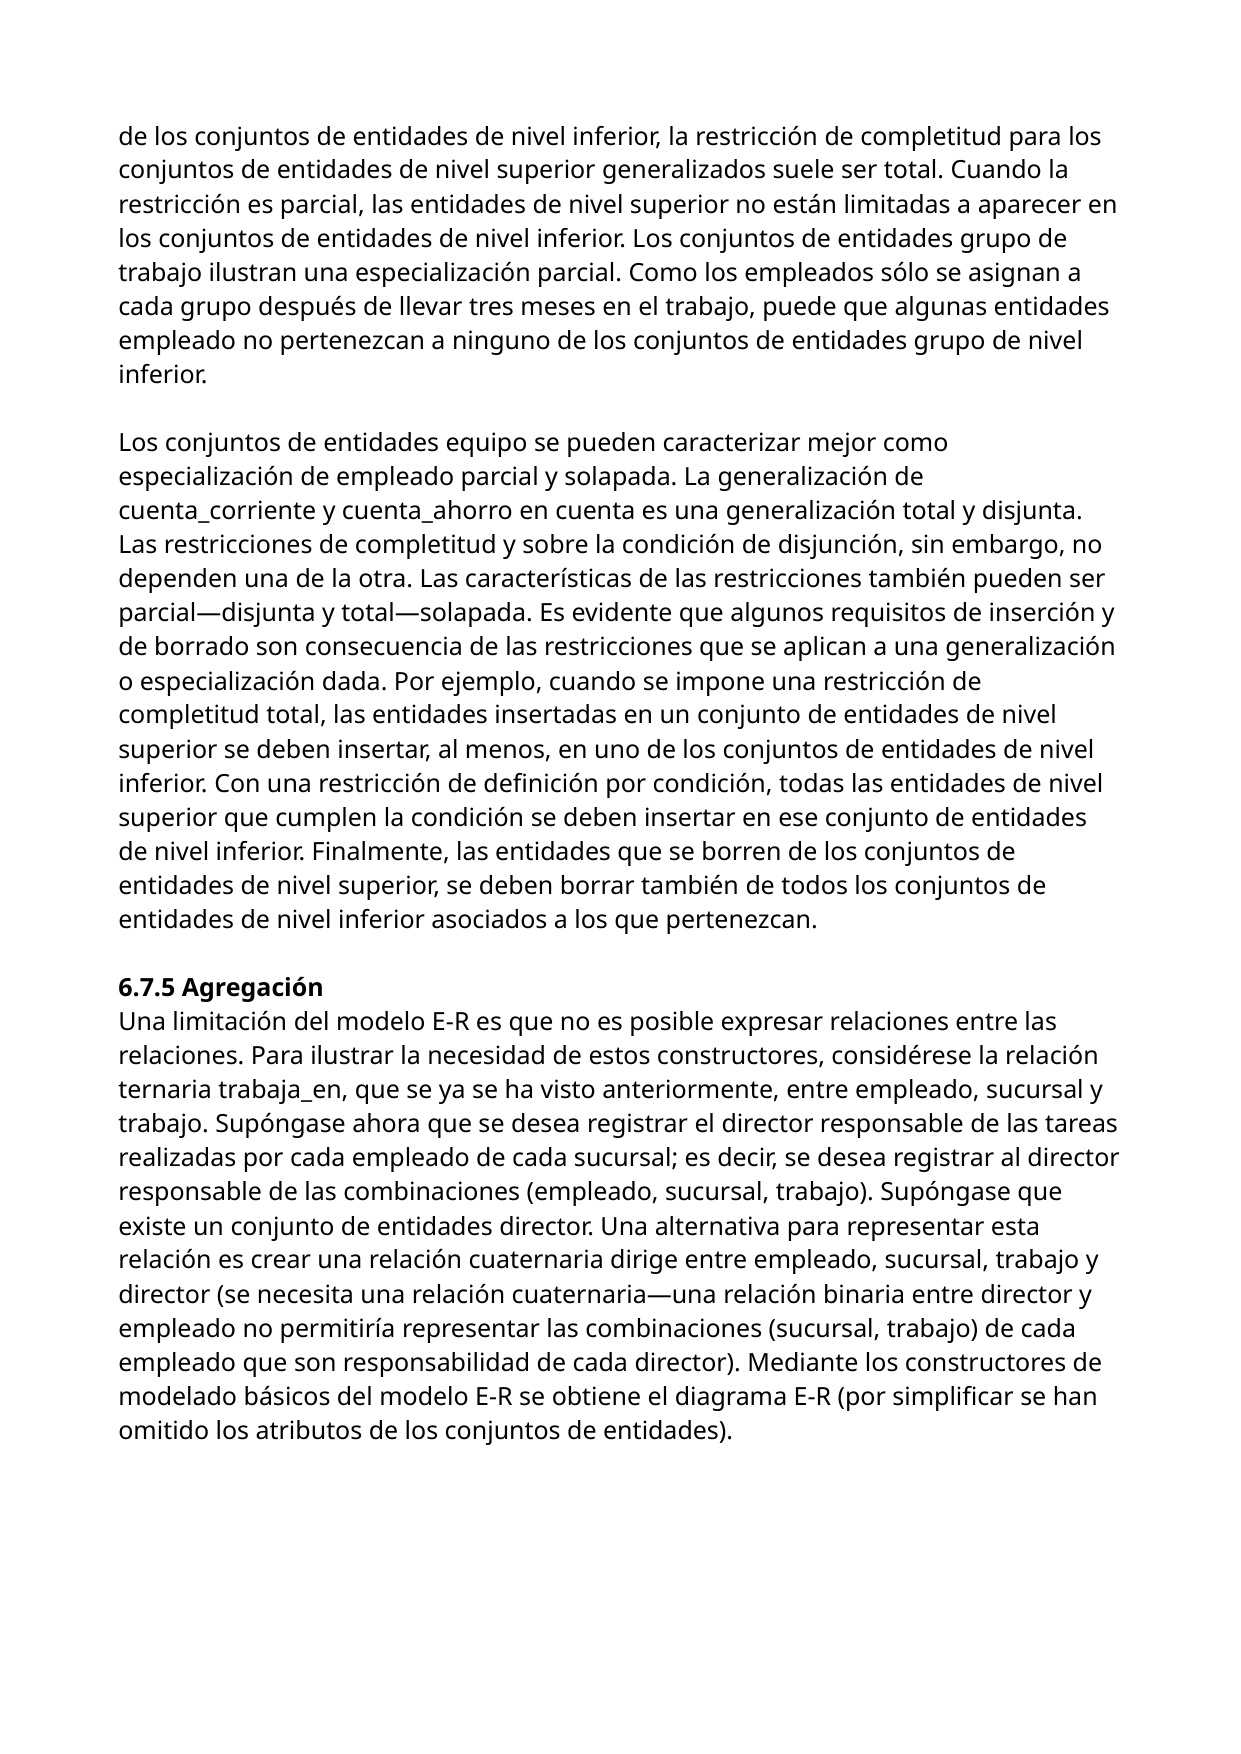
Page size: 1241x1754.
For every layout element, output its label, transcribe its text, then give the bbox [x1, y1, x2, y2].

text de los conjuntos de entidades de nivel inferior, la restricción de completitud para los conjuntos de entidades de nivel superior generalizados suele ser total. Cuando la restricción es parcial, las entidades de nivel superior no están limitadas a aparecer en los conjuntos de entidades de nivel inferior. Los conjuntos de entidades grupo de trabajo ilustran una especialización parcial. Como los empleados sólo se asignan a cada grupo después de llevar tres meses en el trabajo, puede que algunas entidades empleado no pertenezcan a ninguno de los conjuntos de entidades grupo de nivel inferior. [118, 118, 1122, 391]
text Los conjuntos de entidades equipo se pueden caracterizar mejor como especialización de empleado parcial y solapada. La generalización de cuenta_corriente y cuenta_ahorro en cuenta es una generalización total y disjunta. Las restricciones de completitud y sobre la condición de disjunción, sin embargo, no dependen una de la otra. Las características de las restricciones también pueden ser parcial—disjunta y total—solapada. Es evidente que algunos requisitos de inserción y de borrado son consecuencia de las restricciones que se aplican a una generalización o especialización dada. Por ejemplo, cuando se impone una restricción de completitud total, las entidades insertadas en un conjunto de entidades de nivel superior se deben insertar, al menos, en uno de los conjuntos de entidades de nivel inferior. Con una restricción de definición por condición, todas las entidades de nivel superior que cumplen la condición se deben insertar en ese conjunto de entidades de nivel inferior. Finalmente, las entidades que se borren de los conjuntos de entidades de nivel superior, se deben borrar también de todos los conjuntos de entidades de nivel inferior asociados a los que pertenezcan. [118, 425, 1122, 936]
text 6.7.5 Agregación [118, 970, 1122, 1004]
text Una limitación del modelo E-R es que no es posible expresar relaciones entre las relaciones. Para ilustrar la necesidad de estos constructores, considérese la relación ternaria trabaja_en, que se ya se ha visto anteriormente, entre empleado, sucursal y trabajo. Supóngase ahora que se desea registrar el director responsable de las tareas realizadas por cada empleado de cada sucursal; es decir, se desea registrar al director responsable de las combinaciones (empleado, sucursal, trabajo). Supóngase que existe un conjunto de entidades director. Una alternativa para representar esta relación es crear una relación cuaternaria dirige entre empleado, sucursal, trabajo y director (se necesita una relación cuaternaria—una relación binaria entre director y empleado no permitiría representar las combinaciones (sucursal, trabajo) de cada empleado que son responsabilidad de cada director). Mediante los constructores de modelado básicos del modelo E-R se obtiene el diagrama E-R (por simplificar se han omitido los atributos de los conjuntos de entidades). [118, 1004, 1122, 1447]
